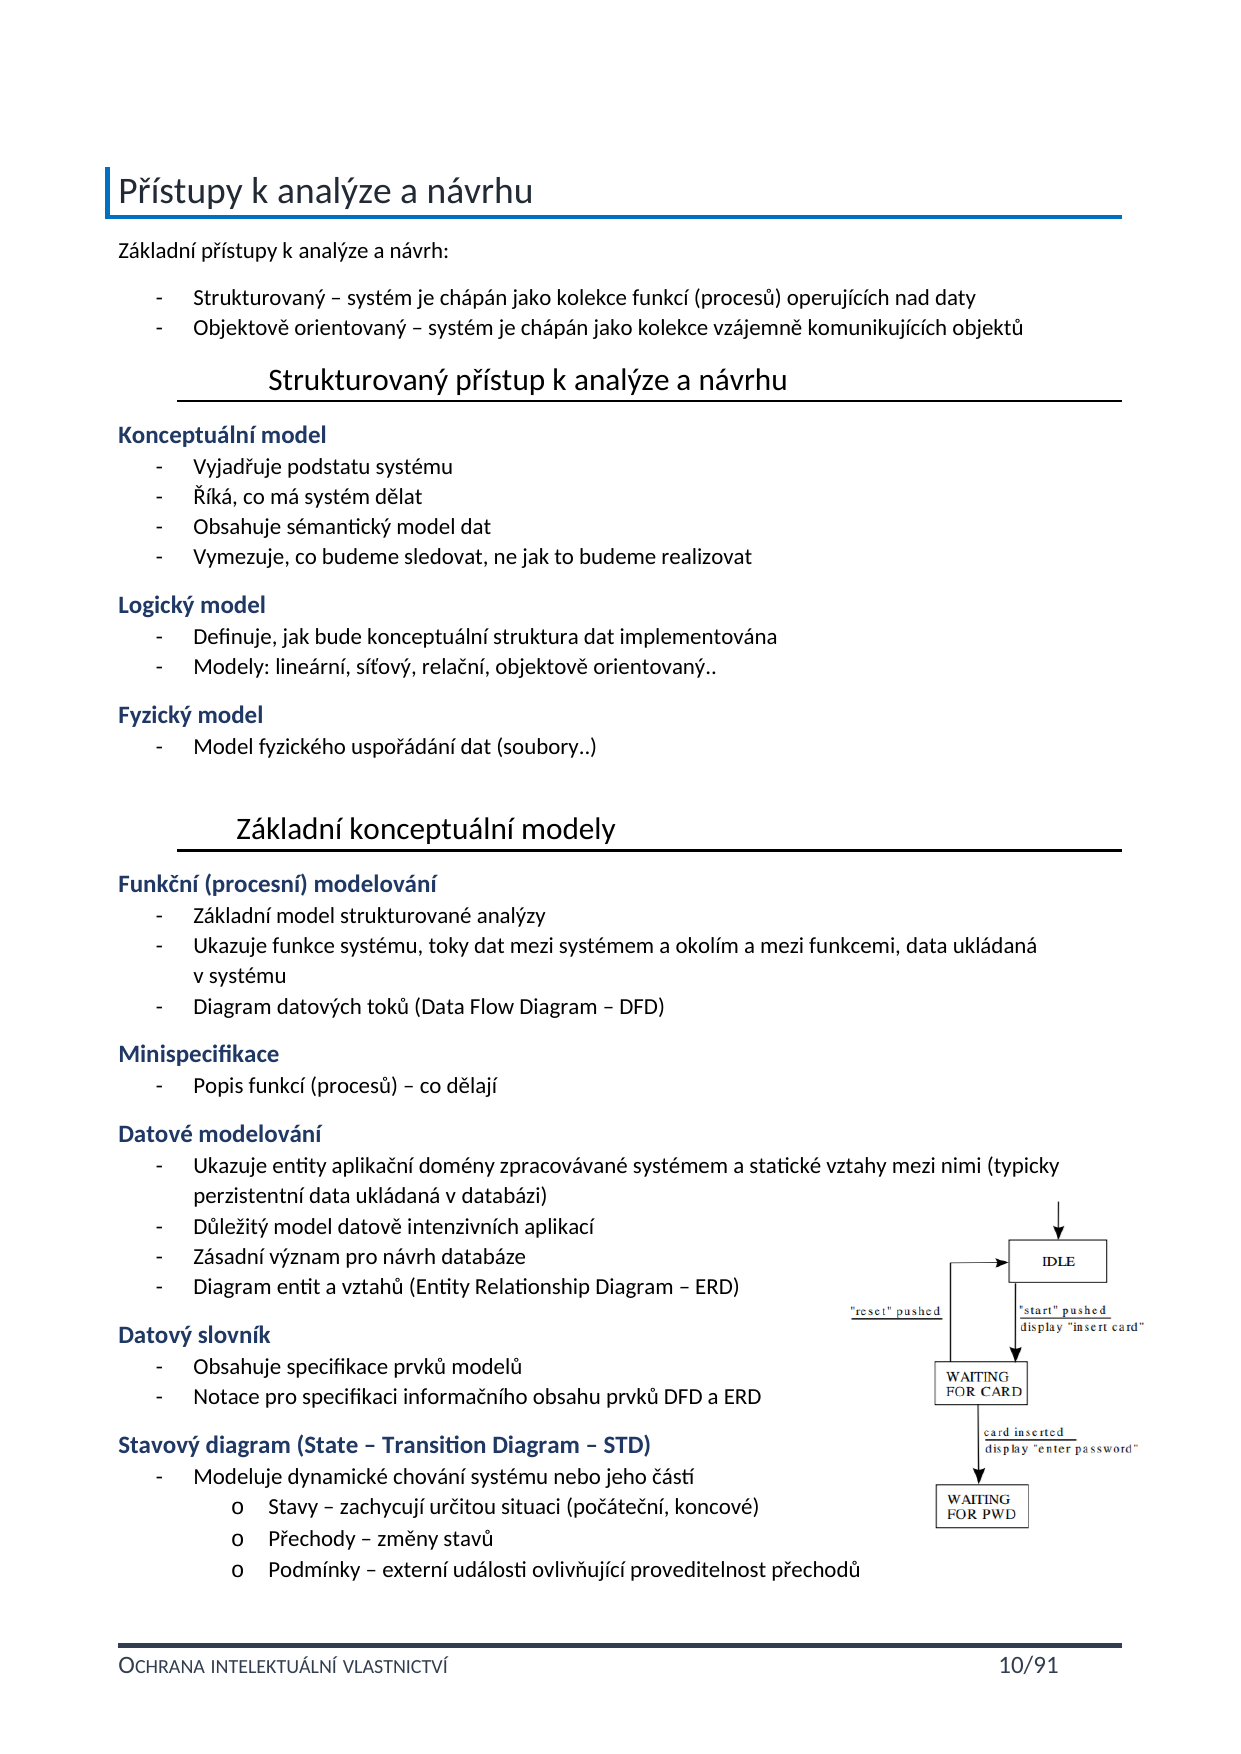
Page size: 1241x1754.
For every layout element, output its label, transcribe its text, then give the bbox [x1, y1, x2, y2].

subtitle Základní konceptuální modely [177, 809, 1122, 849]
list Zásadní význam pro návrh databáze [156, 1242, 847, 1270]
list Přechody – změny stavů [231, 1524, 1122, 1553]
subtitle Minispecifikace [118, 1039, 1122, 1069]
list Popis funkcí (procesů) – co dělají [156, 1072, 1122, 1099]
subtitle Konceptuální model [118, 419, 1122, 449]
list Definuje, jak bude konceptuální struktura dat implementována [156, 622, 1122, 650]
list Diagram entit a vztahů (Entity Relationship Diagram – ERD) [156, 1272, 847, 1300]
subtitle Datové modelování [118, 1118, 1122, 1149]
list Říká, co má systém dělat [156, 482, 1122, 510]
list Modely: lineární, síťový, relační, objektově orientovaný.. [156, 652, 1122, 680]
list Obsahuje specifikace prvků modelů [156, 1352, 847, 1380]
text Základní přístupy k analýze a návrh: [118, 236, 1122, 264]
subtitle Fyzický model [118, 699, 1122, 730]
list Vyjadřuje podstatu systému [156, 452, 1122, 480]
list Podmínky – externí události ovlivňující proveditelnost přechodů [231, 1555, 1122, 1584]
picture [847, 1196, 1144, 1531]
list Stavy – zachycují určitou situaci (počáteční, koncové) [231, 1492, 847, 1521]
subtitle Funkční (procesní) modelování [118, 868, 1122, 899]
list Diagram datových toků (Data Flow Diagram – DFD) [156, 992, 1122, 1020]
list Modeluje dynamické chování systému nebo jeho částí [156, 1462, 847, 1490]
list Důležitý model datově intenzivních aplikací [156, 1212, 847, 1240]
list Strukturovaný – systém je chápán jako kolekce funkcí (procesů) operujících nad daty [156, 283, 1122, 311]
subtitle Datový slovník [118, 1319, 847, 1349]
list Objektově orientovaný – systém je chápán jako kolekce vzájemně komunikujících objektů [156, 313, 1122, 341]
subtitle Stavový diagram (State – Transition Diagram – STD) [118, 1429, 847, 1459]
list Notace pro specifikaci informačního obsahu prvků DFD a ERD [156, 1382, 847, 1410]
subtitle Strukturovaný přístup k analýze a návrhu [177, 360, 1122, 400]
list Vymezuje, co budeme sledovat, ne jak to budeme realizovat [156, 542, 1122, 570]
list Model fyzického uspořádání dat (soubory..) [156, 732, 1122, 760]
subtitle Přístupy k analýze a návrhu [110, 167, 1122, 215]
list Základní model strukturované analýzy [156, 901, 1122, 929]
list Ukazuje funkce systému, toky dat mezi systémem a okolím a mezi funkcemi, data ukládaná v systému [156, 931, 1122, 989]
list Ukazuje entity aplikační domény zpracovávané systémem a statické vztahy mezi nimi (typicky perzistentní data ukládaná v databázi) [156, 1151, 1122, 1209]
subtitle Logický model [118, 589, 1122, 620]
list Obsahuje sémantický model dat [156, 512, 1122, 540]
